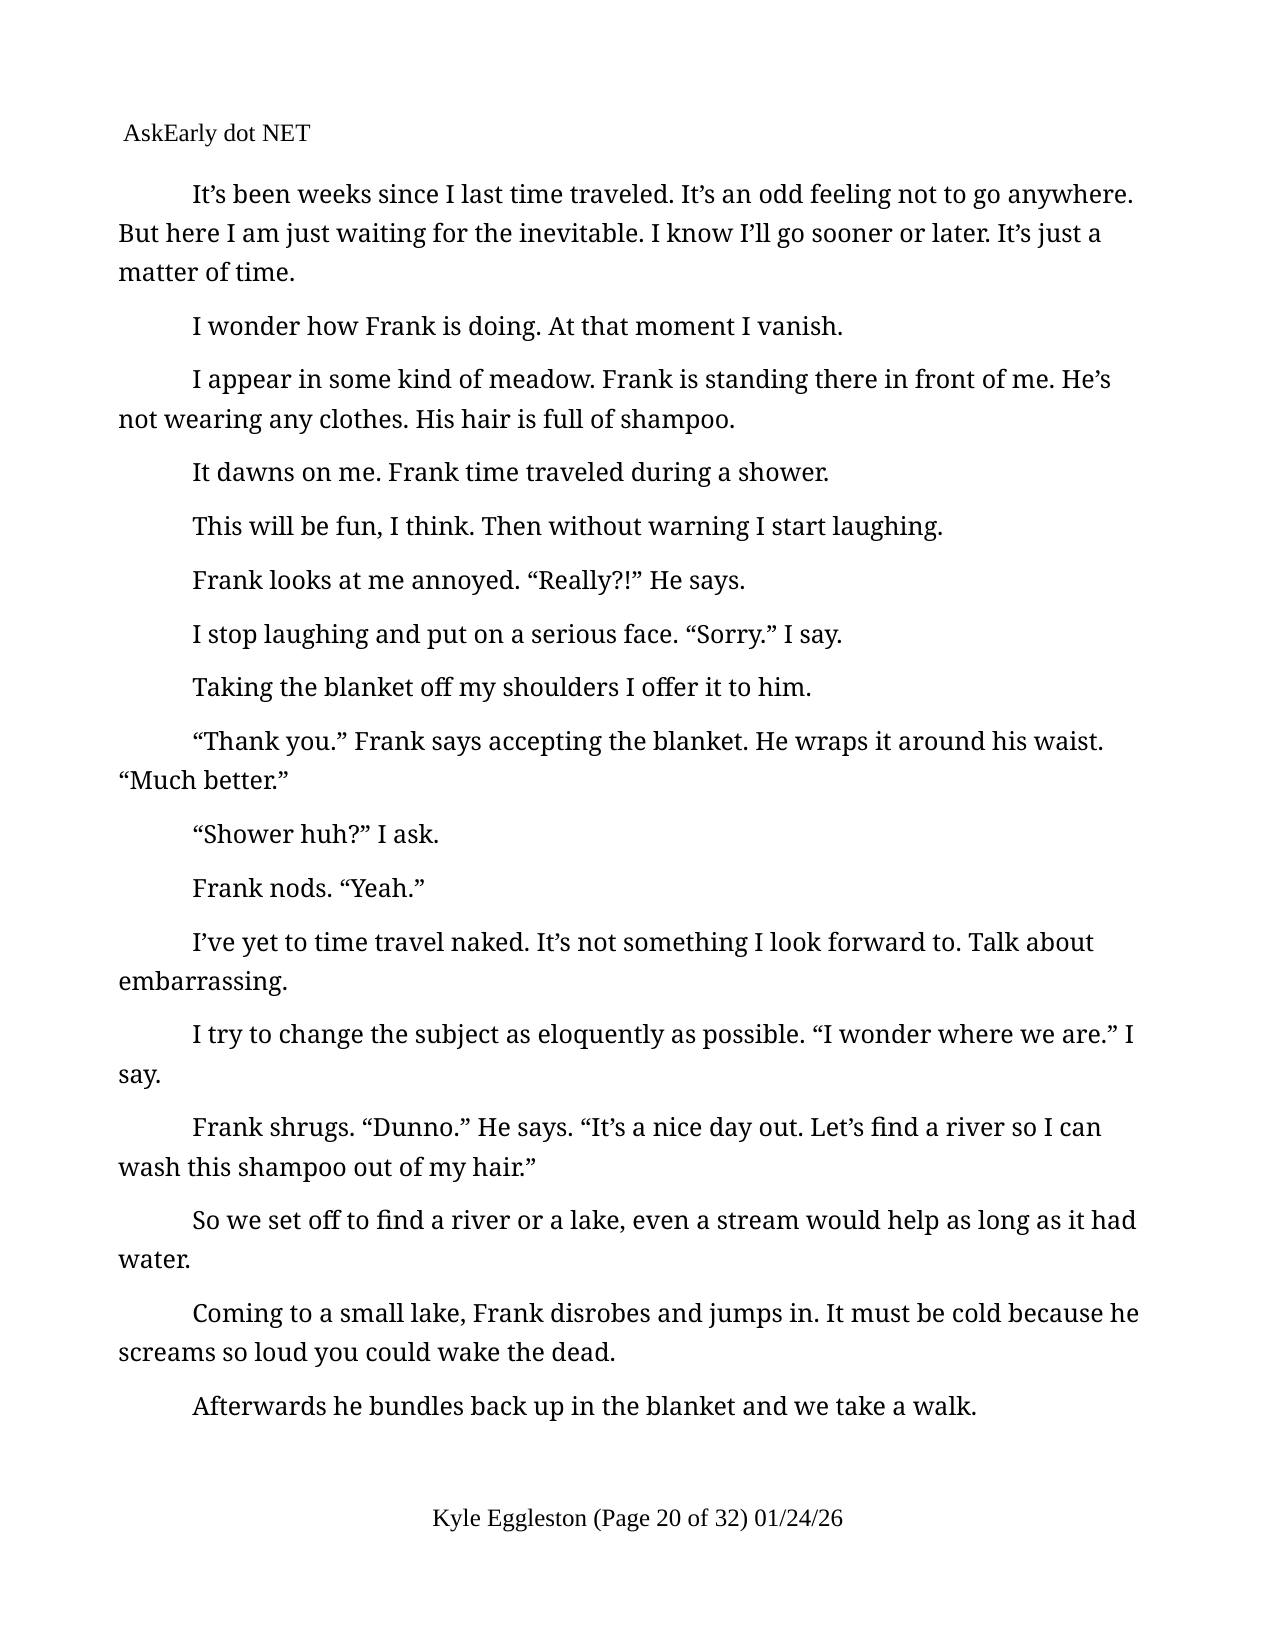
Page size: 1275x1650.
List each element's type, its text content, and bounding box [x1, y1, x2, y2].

text Taking the blanket off my shoulders I offer it to him. [118, 670, 1157, 704]
text Frank nods. “Yeah.” [118, 871, 1157, 904]
text I try to change the subject as eloquently as possible. “I wonder where we are.” I say. [118, 1017, 1157, 1090]
text It’s been weeks since I last time traveled. It’s an odd feeling not to go anywhere. But here I am just waiting for the inevitable. I know I’ll go sooner or later. It’s just a matter of time. [118, 176, 1157, 289]
text So we set off to find a river or a lake, even a stream would help as long as it had water. [118, 1203, 1157, 1276]
text I appear in some kind of meadow. Frank is standing there in front of me. He’s not wearing any clothes. His hair is full of shampoo. [118, 362, 1157, 435]
text I wonder how Frank is doing. At that moment I vanish. [118, 308, 1157, 342]
text This will be fun, I think. Then without warning I start laughing. [118, 509, 1157, 543]
text Frank looks at me annoyed. “Really?!” He says. [118, 563, 1157, 597]
text Afterwards he bundles back up in the blanket and we take a walk. [118, 1389, 1157, 1423]
text “Shower huh?” I ask. [118, 817, 1157, 851]
text I’ve yet to time travel naked. It’s not something I look forward to. Talk about embarrassing. [118, 924, 1157, 997]
text Coming to a small lake, Frank disrobes and jumps in. It must be cold because he screams so loud you could wake the dead. [118, 1296, 1157, 1369]
text Frank shrugs. “Dunno.” He says. “It’s a nice day out. Let’s find a river so I can wash this shampoo out of my hair.” [118, 1110, 1157, 1183]
text “Thank you.” Frank says accepting the blanket. He wraps it around his waist. “Much better.” [118, 724, 1157, 797]
text It dawns on me. Frank time traveled during a shower. [118, 455, 1157, 489]
text I stop laughing and put on a serious face. “Sorry.” I say. [118, 616, 1157, 650]
